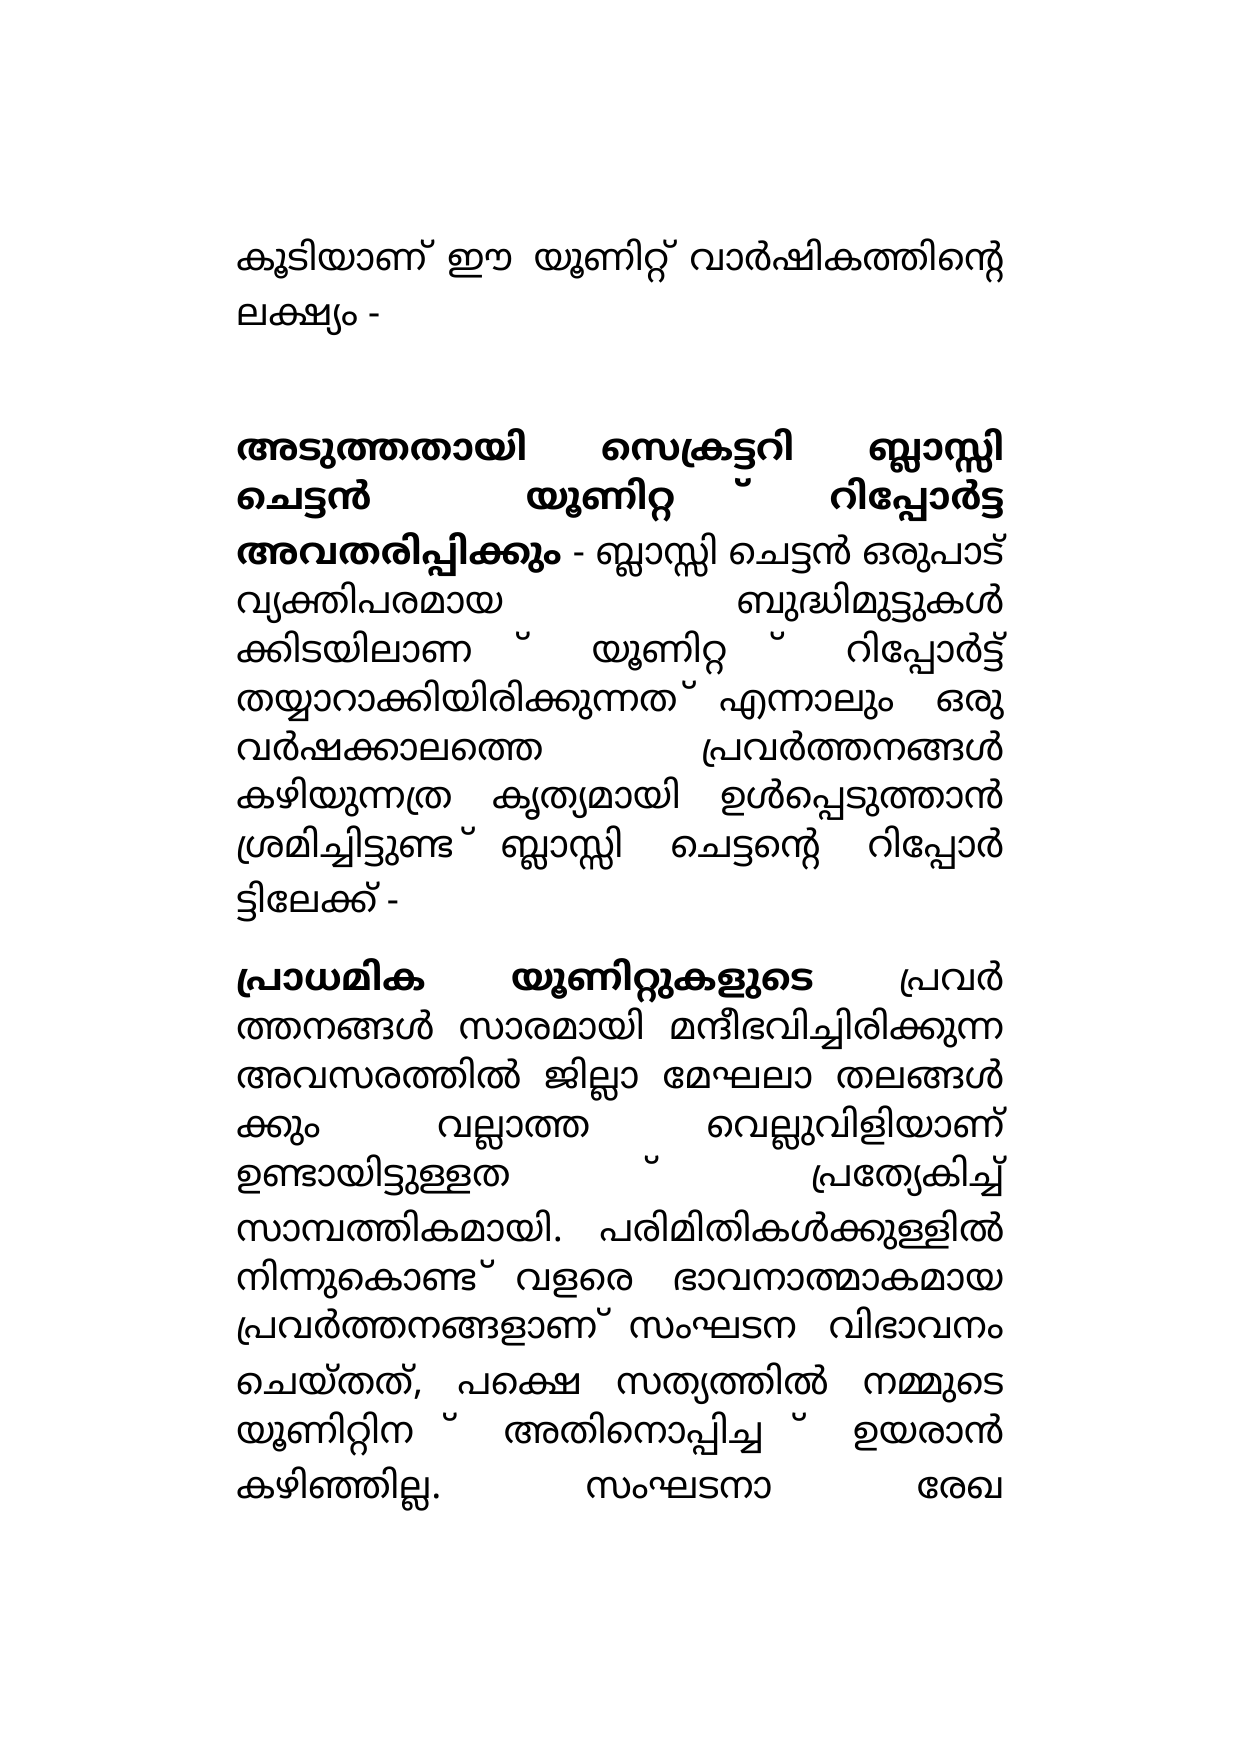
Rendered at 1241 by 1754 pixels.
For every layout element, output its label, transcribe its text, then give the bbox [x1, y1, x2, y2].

text കൂടിയാണ് ഈ യൂണിറ്റ് വാര്‍ഷികത്തിന്റെ ലക്ഷ്യം - [236, 236, 1004, 340]
text പ്രാധമിക യൂണിറ്റുകളുടെ പ്രവര്‍ത്തനങ്ങള്‍ സാരമായി മന്ദീഭവിച്ചിരിക്കുന്ന അവസരത്തില്‍ ജില്ലാ മേഘലാ തലങ്ങള്‍ക്കും വല്ലാത്ത വെല്ലുവിളിയാണ് ഉണ്ടായിട്ടുള്ളത് പ്രത്യേകിച്ച് സാമ്പത്തികമായി. പരിമിതികള്‍ക്കുള്ളില്‍ നിന്നുകൊണ്ട് വളരെ ഭാവനാത്മാകമായ പ്രവര്‍ത്തനങ്ങളാണ് സംഘടന വിഭാവനം ചെയ്തത്, പക്ഷെ സത്യത്തില്‍ നമ്മുടെ യൂണിറ്റിന് അതിനൊപ്പിച്ച് ഉയരാന്‍ കഴിഞ്ഞില്ല. സംഘടനാ രേഖ [236, 957, 1004, 1514]
text അടുത്തതായി സെക്രട്ടറി ബ്ലാസ്സി ചെട്ടന്‍ യൂണിറ്റ് റിപ്പോര്‍ട്ട അവതരിപ്പിക്കും - ബ്ലാസ്സി ചെട്ടന്‍ ഒരുപാട് വ്യക്തിപരമായ ബുദ്ധിമുട്ടുകള്‍ക്കിടയിലാണ് യൂണിറ്റ് റിപ്പോര്‍ട്ട് തയ്യാറാക്കിയിരിക്കുന്നത് എന്നാലും ഒരു വര്‍ഷക്കാലത്തെ പ്രവര്‍ത്തനങ്ങള്‍ കഴിയുന്നത്ര കൃത്യമായി ഉള്‍പ്പെടുത്താന്‍ ശ്രമിച്ചിട്ടുണ്ട് ബ്ലാസ്സി ചെട്ടന്റെ റിപ്പോര്‍ട്ടിലേക്ക് - [236, 427, 1004, 928]
